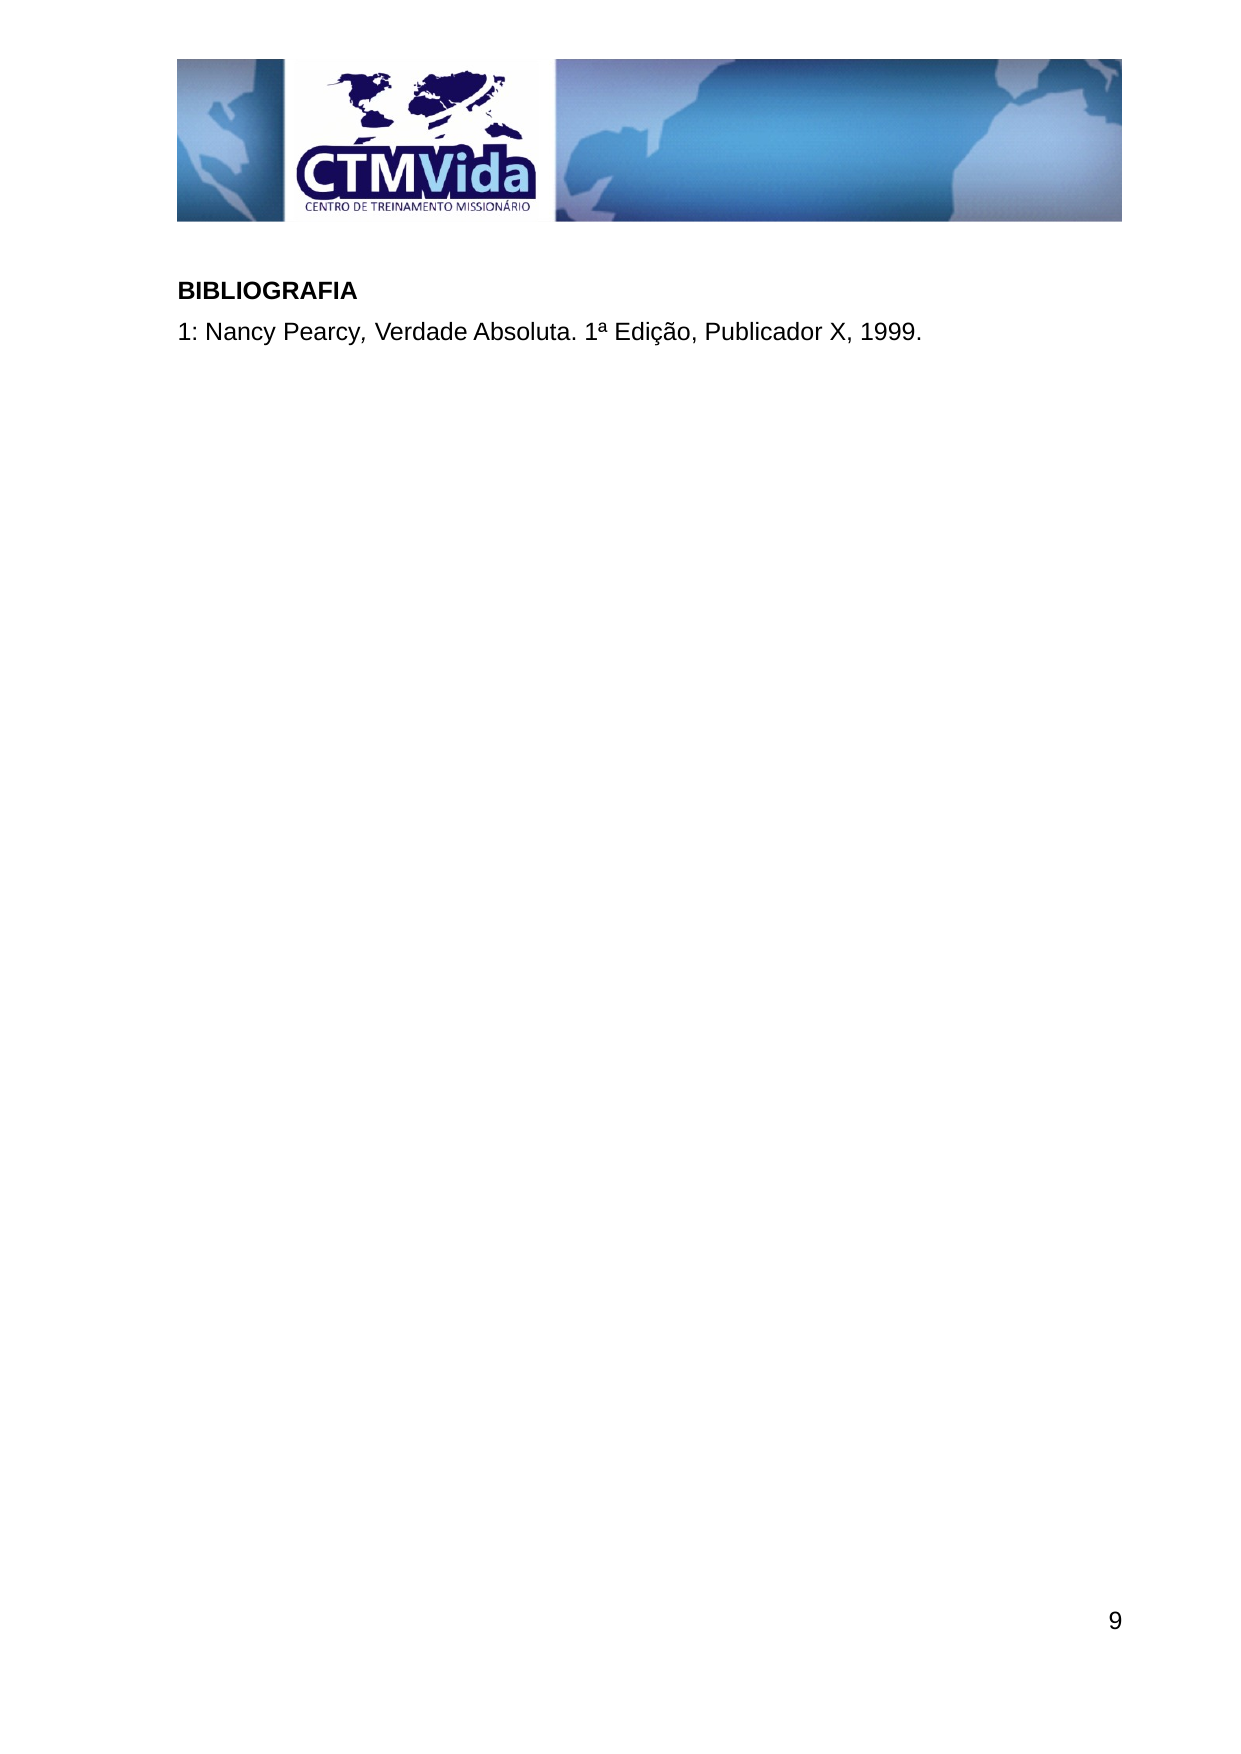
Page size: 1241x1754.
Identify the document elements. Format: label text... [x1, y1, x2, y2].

subtitle Bibliografia [177, 276, 1122, 305]
text 1: Nancy Pearcy, Verdade Absoluta. 1ª Edição, Publicador X, 1999. [177, 317, 1122, 346]
picture [177, 59, 1122, 222]
